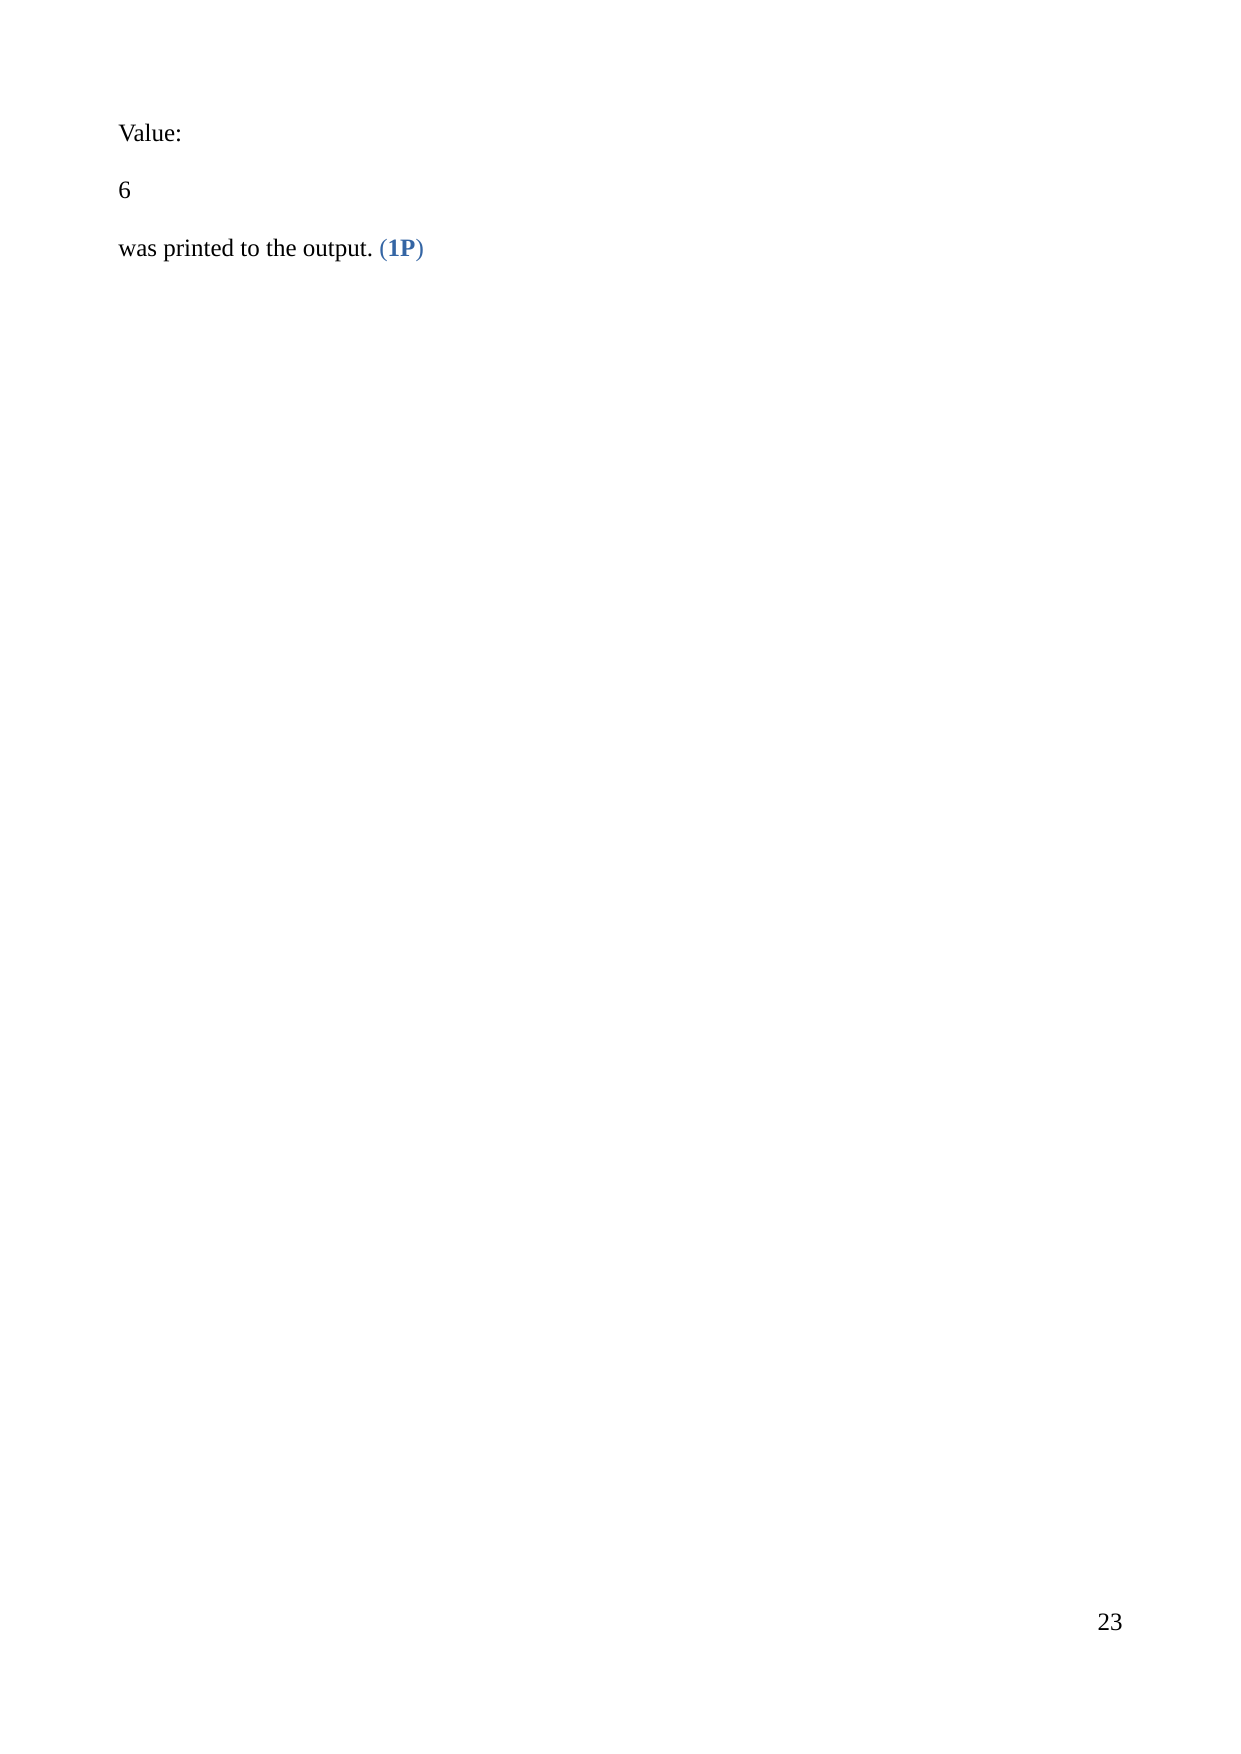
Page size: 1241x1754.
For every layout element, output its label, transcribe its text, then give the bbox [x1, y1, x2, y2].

text Value: 6 was printed to the output. (1P) [118, 118, 1122, 262]
